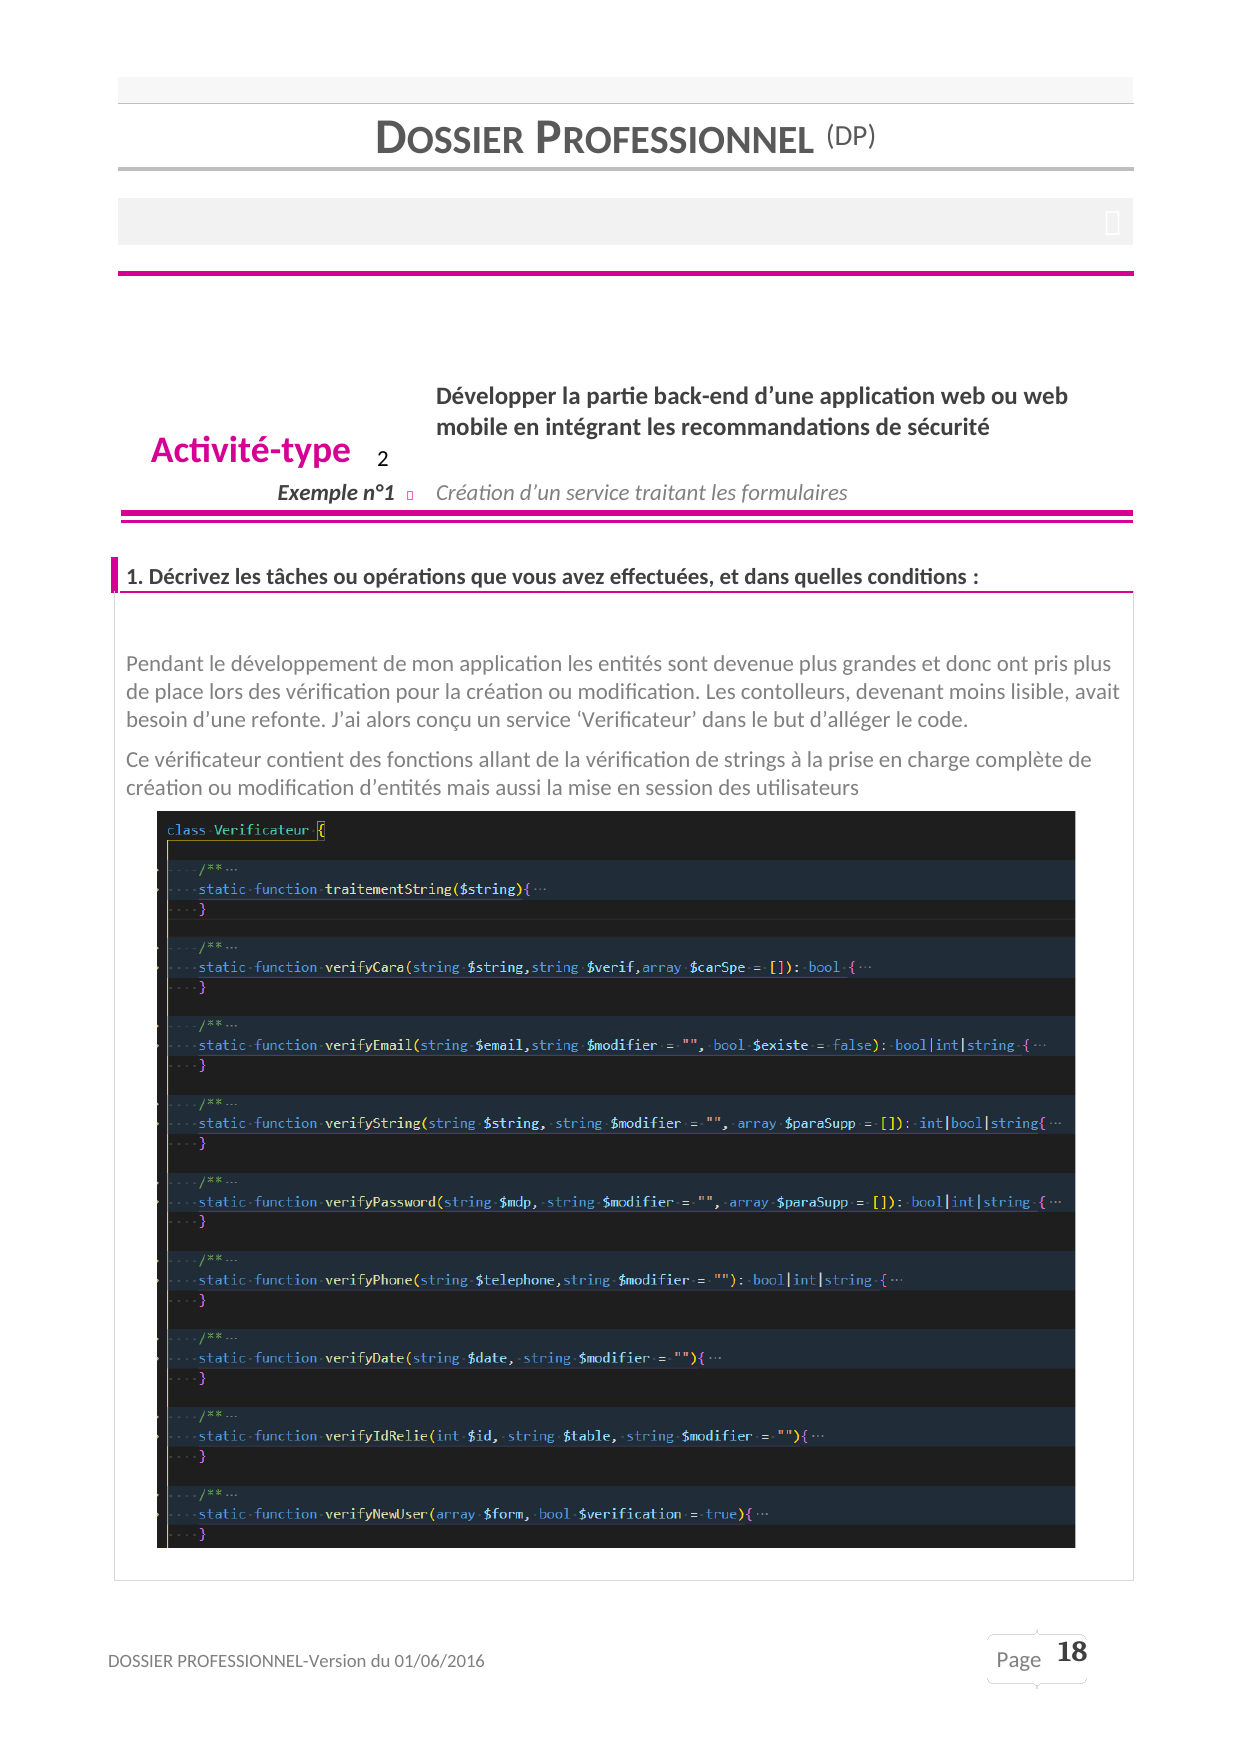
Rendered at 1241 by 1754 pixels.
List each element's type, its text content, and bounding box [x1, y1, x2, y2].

table_cell Création d’un service traitant les formulaires [425, 472, 1133, 510]
table_header [425, 304, 1133, 374]
table_cell 2 [366, 375, 424, 472]
picture [157, 811, 1076, 1548]
table_cell 1. Décrivez les tâches ou opérations que vous avez effectuées, et dans quelles conditions : [118, 557, 1133, 591]
table_cell [425, 523, 1133, 557]
table_cell Développer la partie back-end d’une application web ou web mobile en intégrant les recommandations de sécurité [425, 375, 1133, 472]
table_cell Exemple n°1  [115, 472, 424, 510]
table_header [115, 304, 366, 374]
table_cell Pendant le développement de mon application les entités sont devenue plus grandes et donc ont pris plus de place lors des vérification pour la création ou modification. Les contolleurs, devenant moins lisible, avait besoin d’une refonte. J’ai alors conçu un service ‘Verificateur’ dans le but d’alléger le code. Ce vérificateur contient des fonctions allant de la vérification de strings à la prise en charge complète de création ou modification d’entités mais aussi la mise en session des utilisateurs [115, 591, 1133, 1580]
table_cell [425, 516, 1133, 520]
table_cell [115, 510, 424, 557]
table_header [366, 304, 424, 374]
table_cell Activité-type [115, 375, 366, 472]
